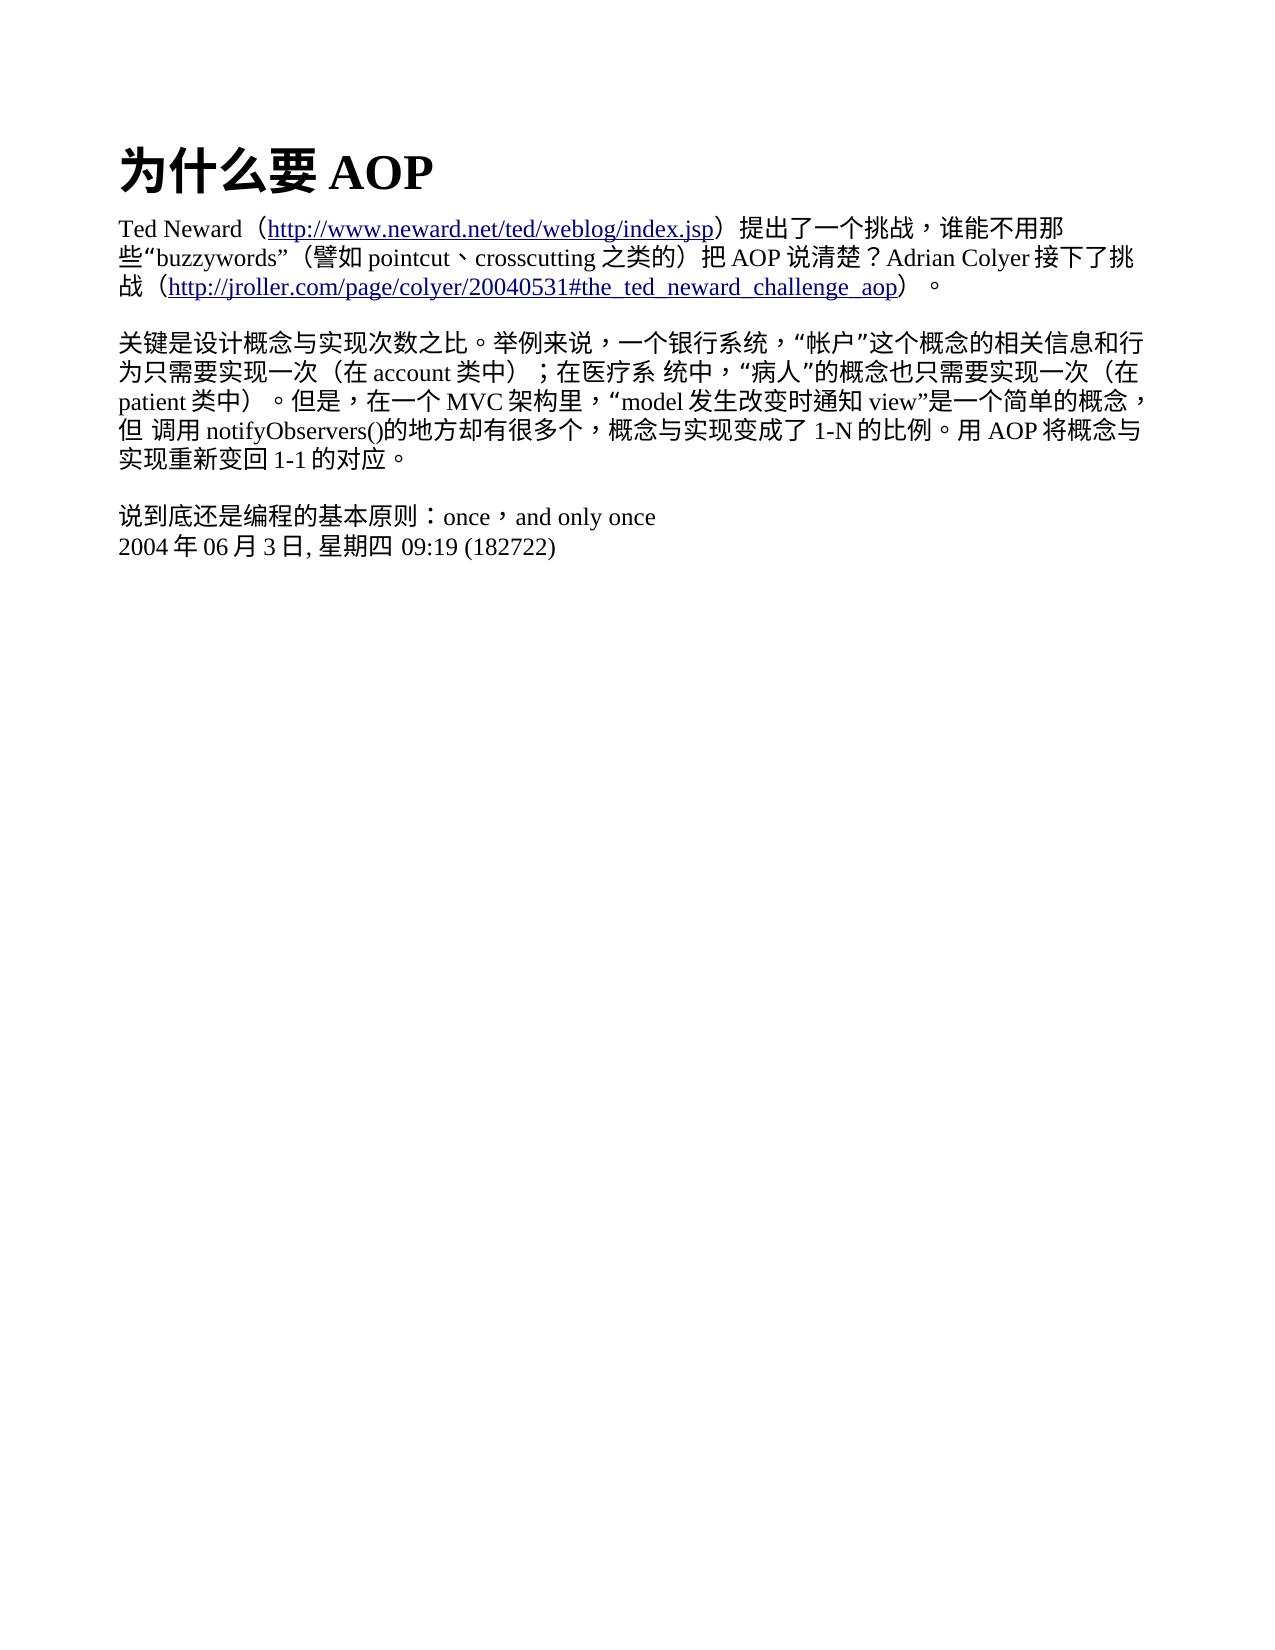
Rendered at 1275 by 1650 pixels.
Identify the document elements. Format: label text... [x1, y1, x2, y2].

text Ted Neward（http://www.neward.net/ted/weblog/index.jsp）提出了一个挑战，谁能不用那些“buzzywords”（譬如pointcut、crosscutting之类的）把AOP说清楚？Adrian Colyer接下了挑战（http://jroller.com/page/colyer/20040531#the_ted_neward_challenge_aop）。 [118, 214, 1157, 301]
subtitle 为什么要AOP [118, 143, 1157, 201]
text 2004年06月3日, 星期四 09:19 (182722) [118, 532, 1157, 561]
text 关键是设计概念与实现次数之比。举例来说，一个银行系统，“帐户”这个概念的相关信息和行为只需要实现一次（在account类中）；在医疗系 统中，“病人”的概念也只需要实现一次（在patient类中）。但是，在一个MVC架构里，“model发生改变时通知view”是一个简单的概念，但 调用notifyObservers()的地方却有很多个，概念与实现变成了1-N的比例。用AOP将概念与实现重新变回1-1的对应。 [118, 329, 1157, 475]
text 说到底还是编程的基本原则：once，and only once [118, 503, 1157, 532]
